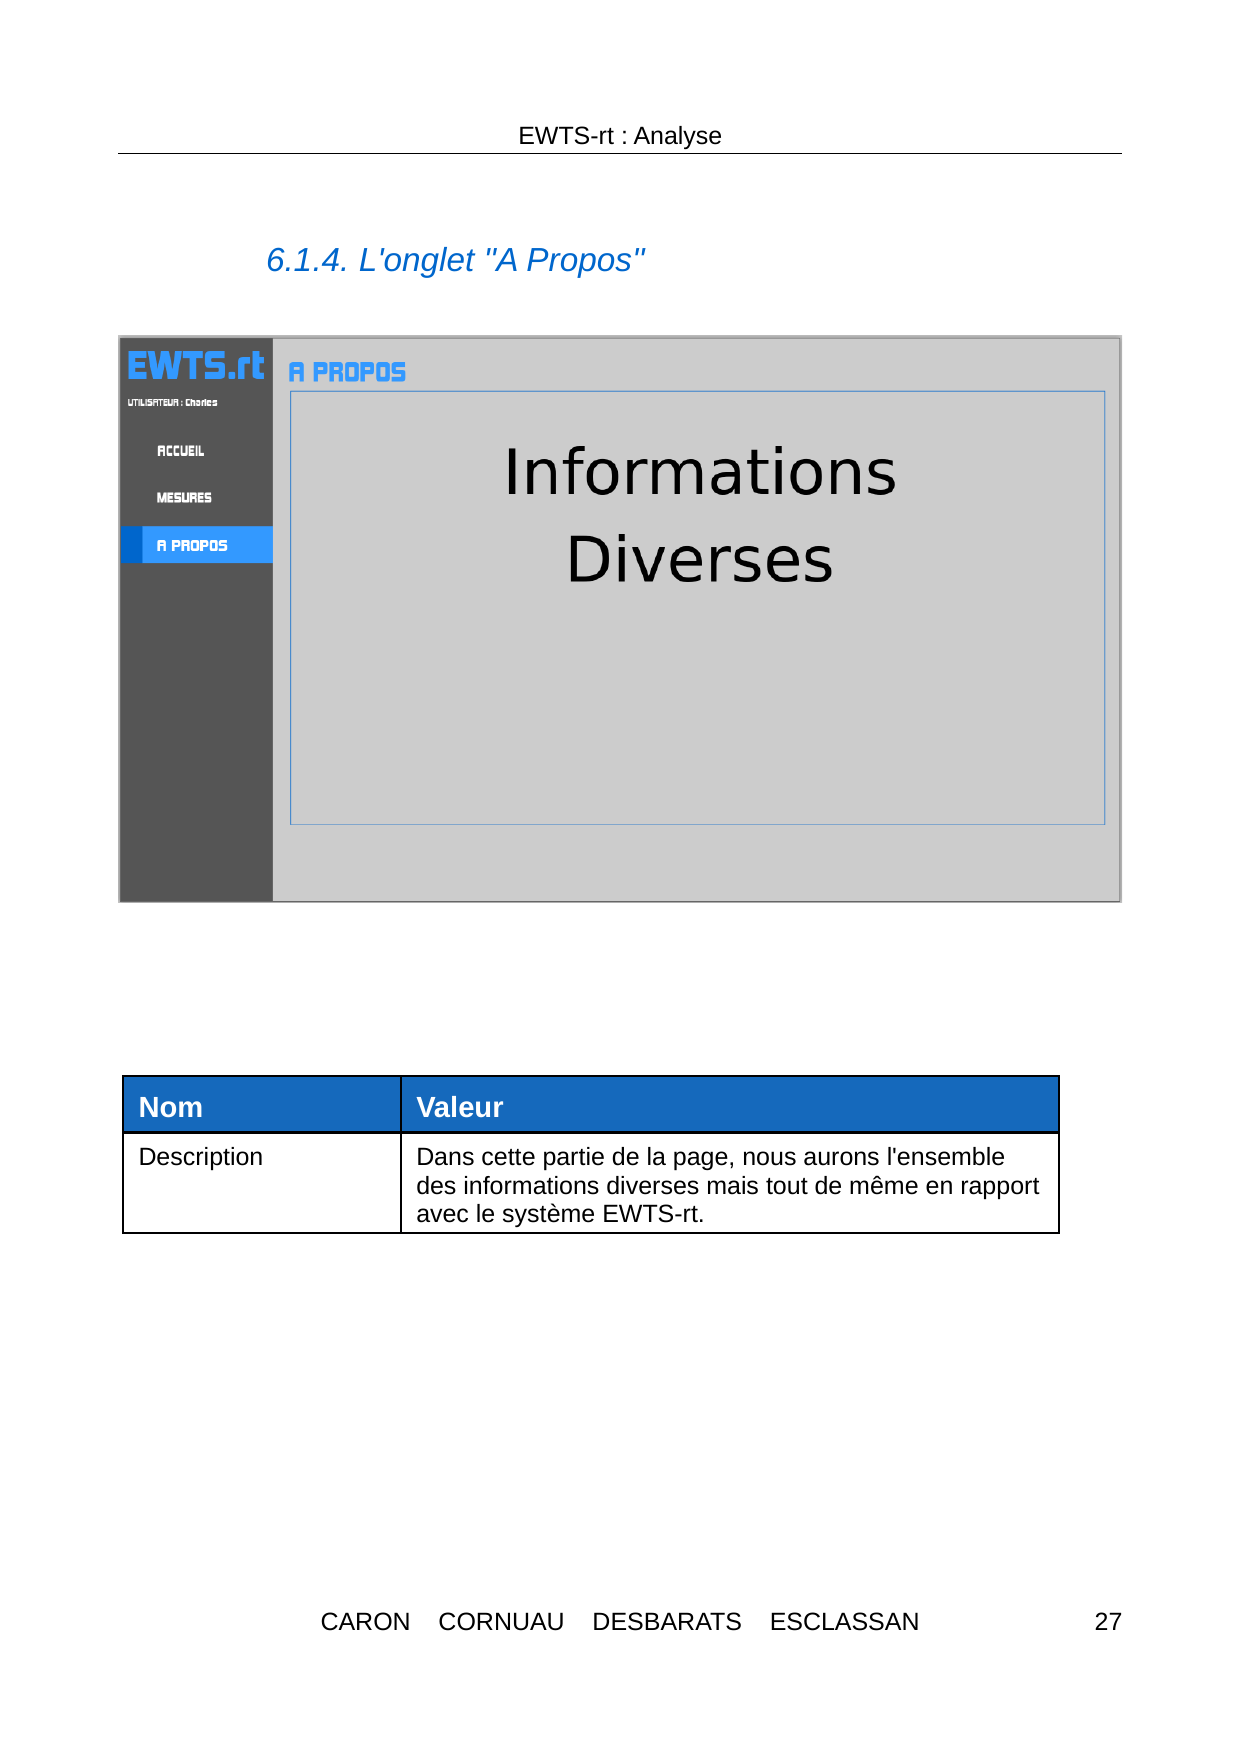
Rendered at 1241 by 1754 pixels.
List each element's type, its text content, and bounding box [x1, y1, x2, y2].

picture [118, 335, 1123, 903]
table_cell Dans cette partie de la page, nous aurons l'ensemble des informations diverses mais tout de même en rapport avec le système EWTS-rt. [402, 1134, 1058, 1232]
table_header Valeur [402, 1077, 1058, 1131]
table_header Nom [124, 1077, 400, 1131]
table_cell Description [124, 1134, 400, 1232]
text 6.1.4. L'onglet ''A Propos'' [118, 240, 1122, 278]
